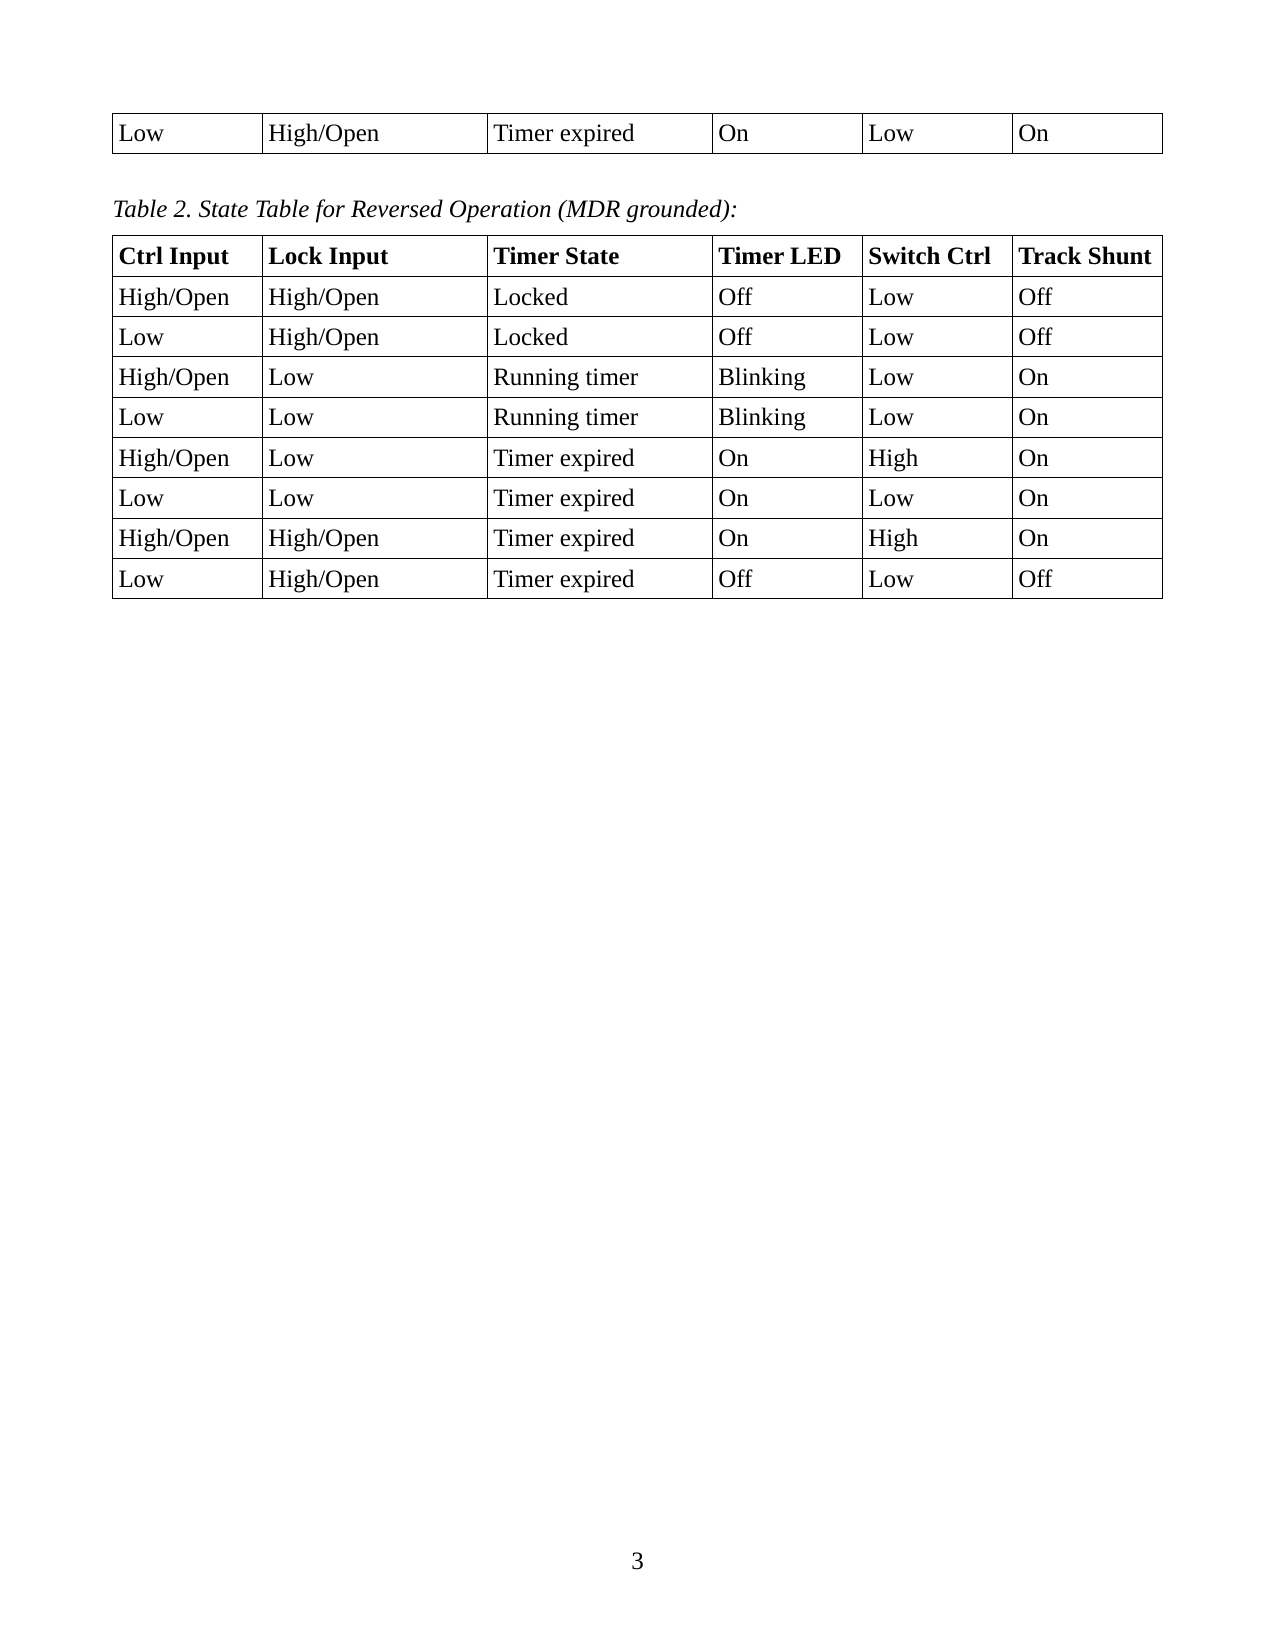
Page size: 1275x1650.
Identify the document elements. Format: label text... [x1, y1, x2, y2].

table_cell Blinking [713, 398, 862, 437]
table_cell Locked [488, 317, 712, 356]
table_cell Low [863, 559, 1012, 598]
table_cell Low [113, 398, 262, 437]
table_cell Off [1013, 559, 1162, 598]
table_cell Off [713, 317, 862, 356]
table_cell Timer expired [488, 519, 712, 558]
table_cell Low [263, 438, 487, 477]
table_cell Low [863, 357, 1012, 397]
table_cell On [713, 438, 862, 477]
table_cell Off [1013, 317, 1162, 356]
table_cell Low [863, 478, 1012, 518]
table_cell On [1013, 438, 1162, 477]
table_cell Low [263, 478, 487, 518]
table_cell On [1013, 357, 1162, 397]
table_cell On [713, 114, 862, 153]
table_cell Off [713, 277, 862, 316]
table_cell Low [113, 559, 262, 598]
table_cell Timer expired [488, 114, 712, 153]
table_cell High/Open [113, 277, 262, 316]
table_cell High/Open [263, 277, 487, 316]
table_cell Off [1013, 277, 1162, 316]
table_header Track Shunt [1013, 236, 1162, 276]
table_header Ctrl Input [113, 236, 262, 276]
table_header Lock Input [263, 236, 487, 276]
table_cell On [713, 519, 862, 558]
table_cell On [1013, 519, 1162, 558]
table_cell Low [263, 357, 487, 397]
text Table 2. State Table for Reversed Operation (MDR grounded): [112, 194, 1162, 223]
table_cell High/Open [263, 317, 487, 356]
table_cell High/Open [263, 114, 487, 153]
table_cell High [863, 438, 1012, 477]
table_cell Low [113, 478, 262, 518]
table_cell Low [863, 277, 1012, 316]
table_cell High/Open [113, 519, 262, 558]
table_cell Timer expired [488, 478, 712, 518]
table_cell On [1013, 478, 1162, 518]
table_cell Blinking [713, 357, 862, 397]
table_cell Low [863, 317, 1012, 356]
table_cell High/Open [263, 559, 487, 598]
table_cell High [863, 519, 1012, 558]
table_cell High/Open [113, 438, 262, 477]
table_header Timer State [488, 236, 712, 276]
table_header Timer LED [713, 236, 862, 276]
table_cell Timer expired [488, 438, 712, 477]
table_cell Timer expired [488, 559, 712, 598]
table_cell Locked [488, 277, 712, 316]
table_cell Low [113, 317, 262, 356]
table_cell High/Open [263, 519, 487, 558]
table_cell Low [113, 114, 262, 153]
table_cell Low [863, 114, 1012, 153]
table_cell On [1013, 114, 1162, 153]
table_cell Running timer [488, 398, 712, 437]
table_cell On [1013, 398, 1162, 437]
table_cell Off [713, 559, 862, 598]
table_cell Low [863, 398, 1012, 437]
table_cell Running timer [488, 357, 712, 397]
table_header Switch Ctrl [863, 236, 1012, 276]
table_cell Low [263, 398, 487, 437]
table_cell High/Open [113, 357, 262, 397]
table_cell On [713, 478, 862, 518]
